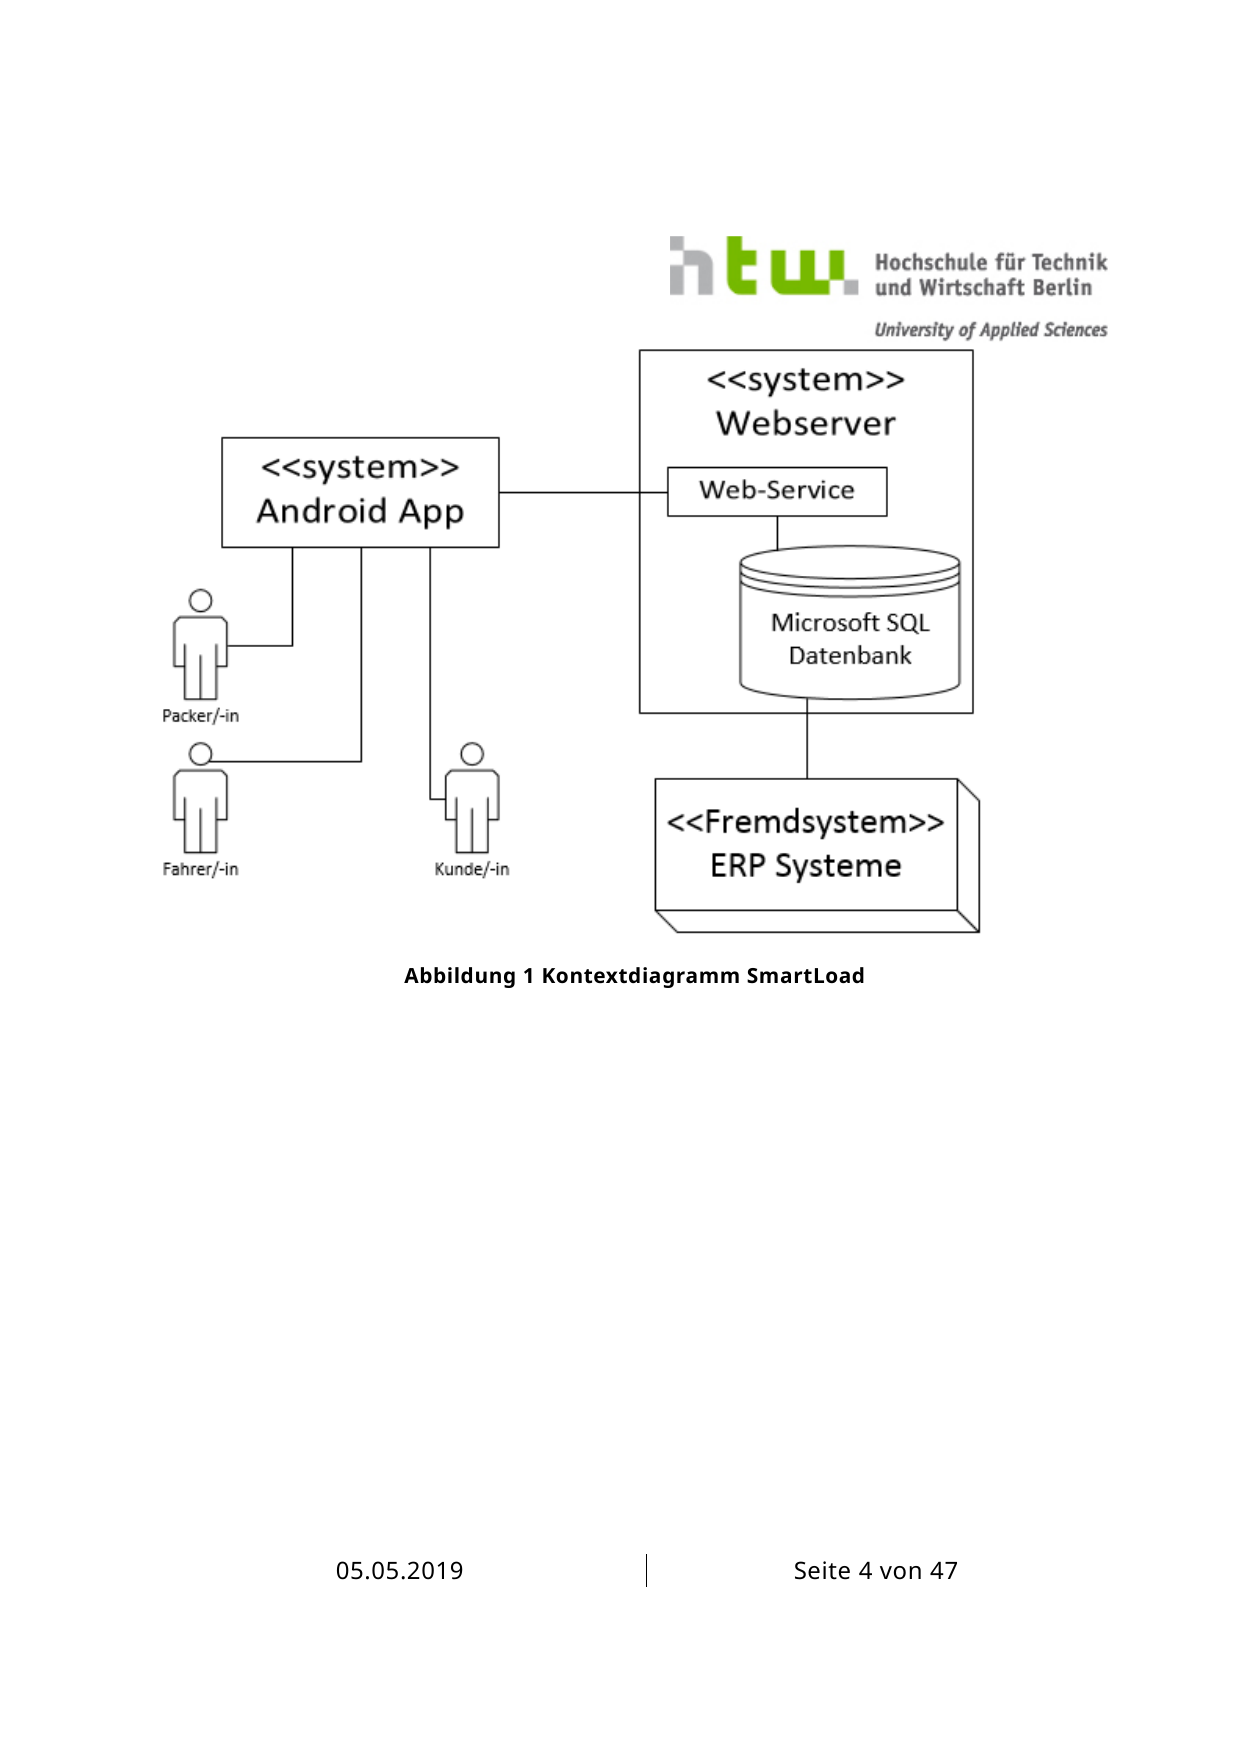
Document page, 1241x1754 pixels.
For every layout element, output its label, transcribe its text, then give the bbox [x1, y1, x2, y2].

text Abbildung 1 Kontextdiagramm SmartLoad [159, 962, 1110, 990]
